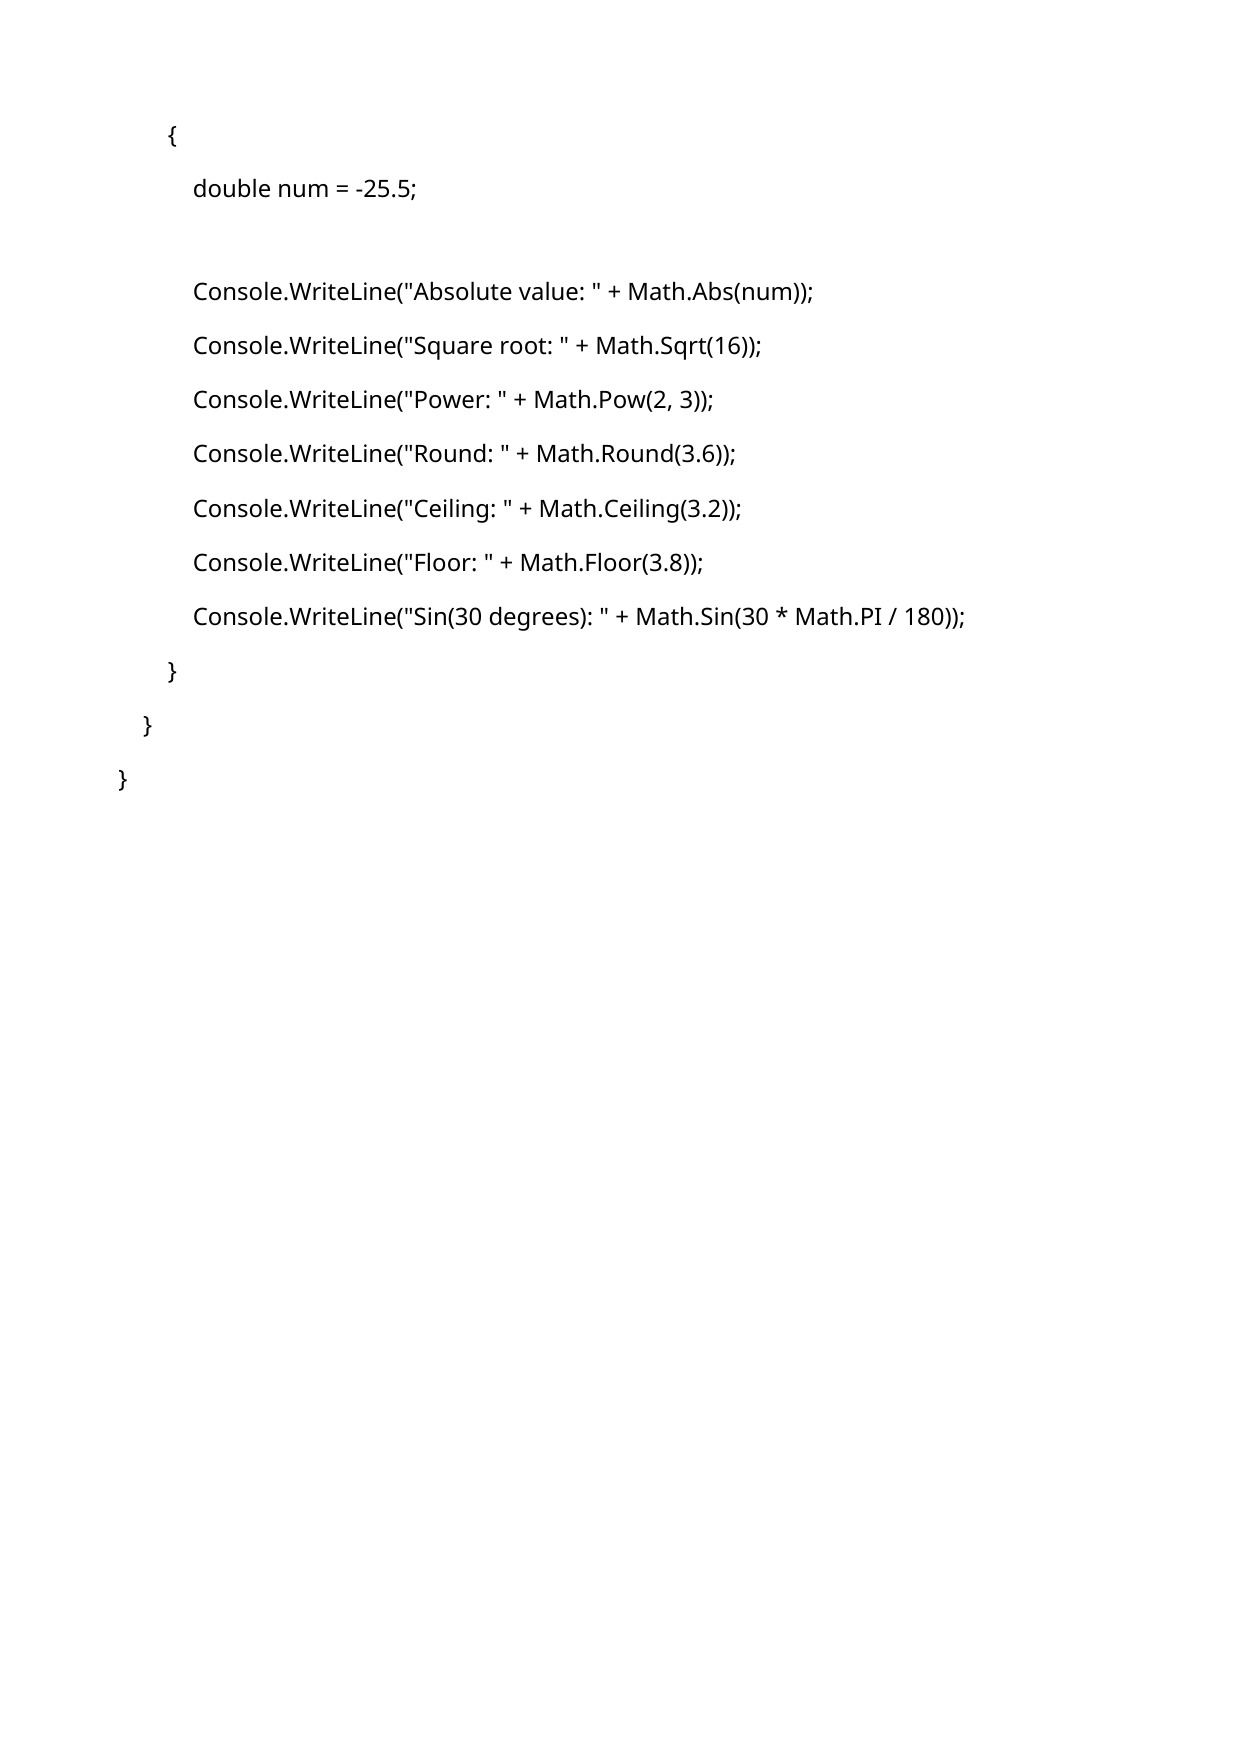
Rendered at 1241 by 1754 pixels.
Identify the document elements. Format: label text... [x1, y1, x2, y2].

text double num = -25.5; [118, 172, 1122, 205]
text Console.WriteLine("Absolute value: " + Math.Abs(num)); [118, 275, 1122, 308]
text } [118, 653, 1122, 686]
text Console.WriteLine("Floor: " + Math.Floor(3.8)); [118, 545, 1122, 578]
text Console.WriteLine("Square root: " + Math.Sqrt(16)); [118, 329, 1122, 362]
text Console.WriteLine("Sin(30 degrees): " + Math.Sin(30 * Math.PI / 180)); [118, 599, 1122, 632]
text Console.WriteLine("Round: " + Math.Round(3.6)); [118, 437, 1122, 470]
text Console.WriteLine("Ceiling: " + Math.Ceiling(3.2)); [118, 491, 1122, 524]
text { [118, 118, 1122, 151]
text } [118, 708, 1122, 740]
text } [118, 762, 1122, 794]
text Console.WriteLine("Power: " + Math.Pow(2, 3)); [118, 383, 1122, 416]
